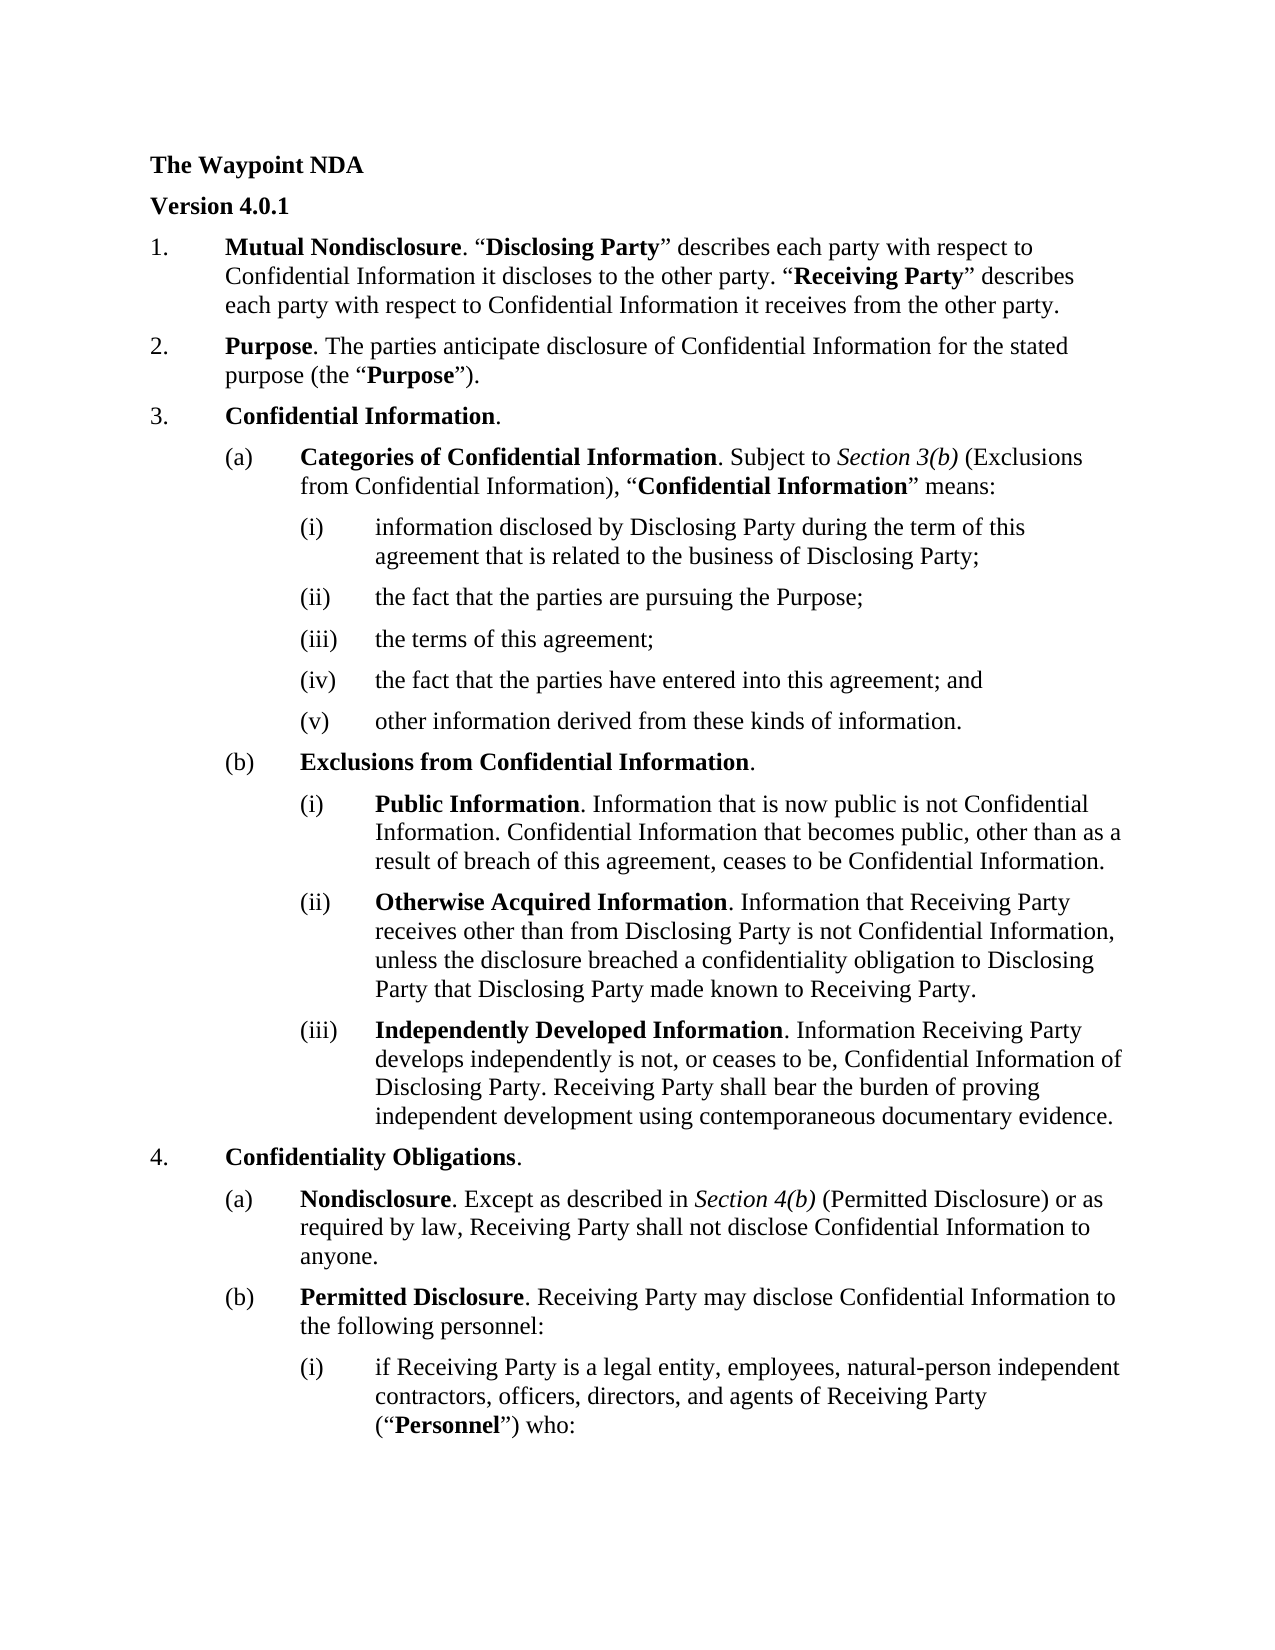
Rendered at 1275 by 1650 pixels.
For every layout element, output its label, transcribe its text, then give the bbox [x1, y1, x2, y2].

text (i) information disclosed by Disclosing Party during the term of this agreement that is related to the business of Disclosing Party; [300, 512, 1125, 570]
text 3. Confidential Information. [150, 401, 1125, 430]
text (iii) Independently Developed Information. Information Receiving Party develops independently is not, or ceases to be, Confidential Information of Disclosing Party. Receiving Party shall bear the burden of proving independent development using contemporaneous documentary evidence. [300, 1015, 1125, 1130]
text (b) Exclusions from Confidential Information. [225, 747, 1125, 776]
text (b) Permitted Disclosure. Receiving Party may disclose Confidential Information to the following personnel: [225, 1282, 1125, 1340]
text (ii) Otherwise Acquired Information. Information that Receiving Party receives other than from Disclosing Party is not Confidential Information, unless the disclosure breached a confidentiality obligation to Disclosing Party that Disclosing Party made known to Receiving Party. [300, 887, 1125, 1002]
text 1. Mutual Nondisclosure. “Disclosing Party” describes each party with respect to Confidential Information it discloses to the other party. “Receiving Party” describes each party with respect to Confidential Information it receives from the other party. [150, 232, 1125, 319]
text (iv) the fact that the parties have entered into this agreement; and [300, 665, 1125, 694]
text (iii) the terms of this agreement; [300, 624, 1125, 652]
text (a) Categories of Confidential Information. Subject to Section 3(b) (Exclusions from Confidential Information), “Confidential Information” means: [225, 442, 1125, 500]
text (a) Nondisclosure. Except as described in Section 4(b) (Permitted Disclosure) or as required by law, Receiving Party shall not disclose Confidential Information to anyone. [225, 1184, 1125, 1270]
text (v) other information derived from these kinds of information. [300, 706, 1125, 735]
text (ii) the fact that the parties are pursuing the Purpose; [300, 582, 1125, 611]
text Version 4.0.1 [150, 191, 1125, 220]
text 4. Confidentiality Obligations. [150, 1142, 1125, 1171]
text (i) if Receiving Party is a legal entity, employees, natural-person independent contractors, officers, directors, and agents of Receiving Party (“Personnel”) who: [300, 1352, 1125, 1439]
text (i) Public Information. Information that is now public is not Confidential Information. Confidential Information that becomes public, other than as a result of breach of this agreement, ceases to be Confidential Information. [300, 789, 1125, 875]
text 2. Purpose. The parties anticipate disclosure of Confidential Information for the stated purpose (the “Purpose”). [150, 331, 1125, 389]
text The Waypoint NDA [150, 150, 1125, 179]
